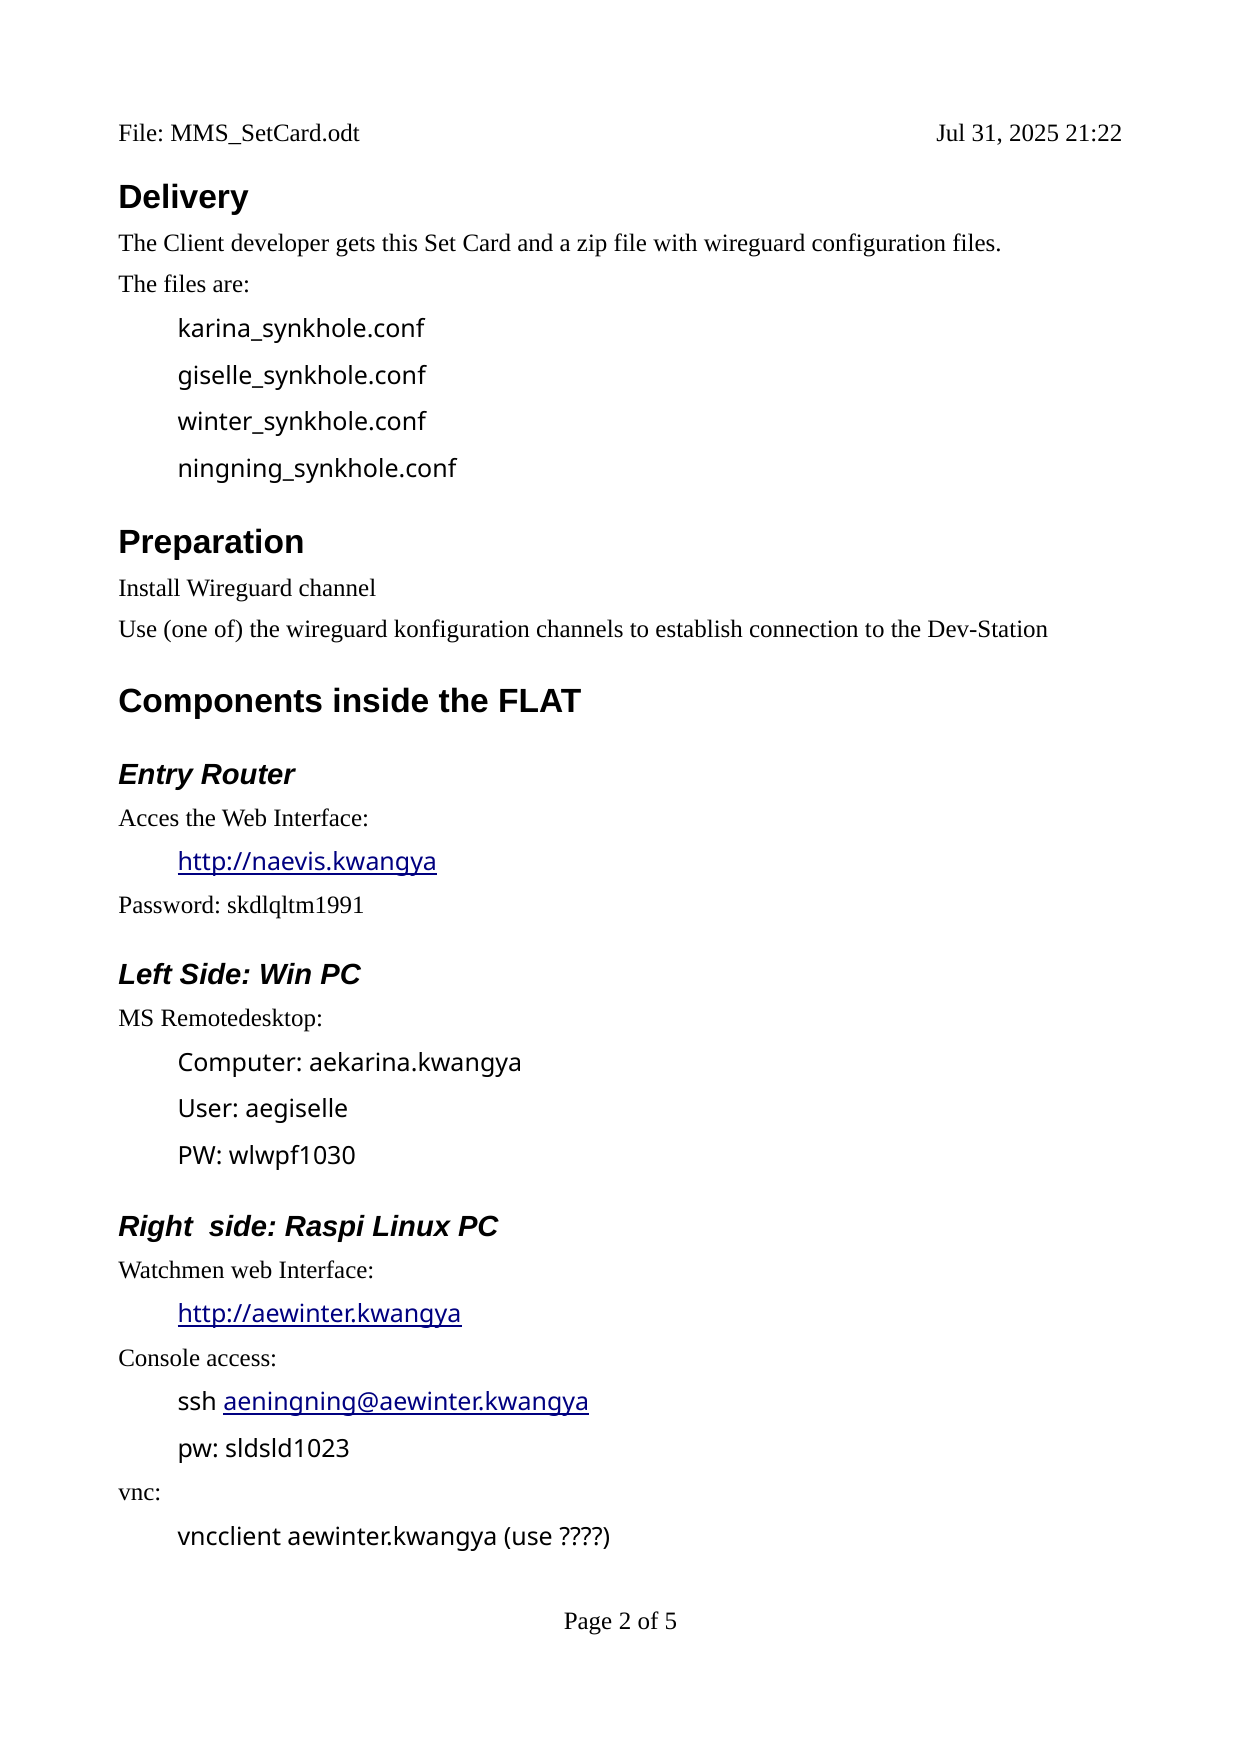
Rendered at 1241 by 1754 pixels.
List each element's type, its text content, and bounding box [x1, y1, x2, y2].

text MS Remotedesktop: [118, 1003, 1122, 1032]
text Acces the Web Interface: [118, 803, 1122, 832]
text Watchmen web Interface: [118, 1255, 1122, 1284]
subtitle Entry Router [118, 757, 1122, 790]
text http://naevis.kwangya [177, 844, 1122, 878]
subtitle Left Side: Win PC [118, 957, 1122, 990]
subtitle Right side: Raspi Linux PC [118, 1209, 1122, 1242]
text ssh aeningning@aewinter.kwangya [177, 1384, 1122, 1418]
text ningning_synkhole.conf [177, 450, 1122, 484]
text giselle_synkhole.conf [177, 357, 1122, 391]
text winter_synkhole.conf [177, 404, 1122, 438]
text vnc: [118, 1477, 1122, 1506]
text karina_synkhole.conf [177, 311, 1122, 345]
text Install Wireguard channel [118, 573, 1122, 602]
subtitle Preparation [118, 522, 1122, 561]
text Computer: aekarina.kwangya [177, 1044, 1122, 1078]
text PW: wlwpf1030 [177, 1137, 1122, 1171]
text Console access: [118, 1343, 1122, 1371]
text http://aewinter.kwangya [177, 1296, 1122, 1330]
subtitle Delivery [118, 177, 1122, 216]
text Password: skdlqltm1991 [118, 891, 1122, 919]
text User: aegiselle [177, 1091, 1122, 1125]
text The Client developer gets this Set Card and a zip file with wireguard configuration files. [118, 228, 1122, 257]
text The files are: [118, 269, 1122, 298]
text vncclient aewinter.kwangya (use ????) [177, 1518, 1122, 1552]
subtitle Components inside the FLAT [118, 681, 1122, 719]
text pw: sldsld1023 [177, 1431, 1122, 1464]
text Use (one of) the wireguard konfiguration channels to establish connection to the Dev-Station [118, 614, 1122, 643]
